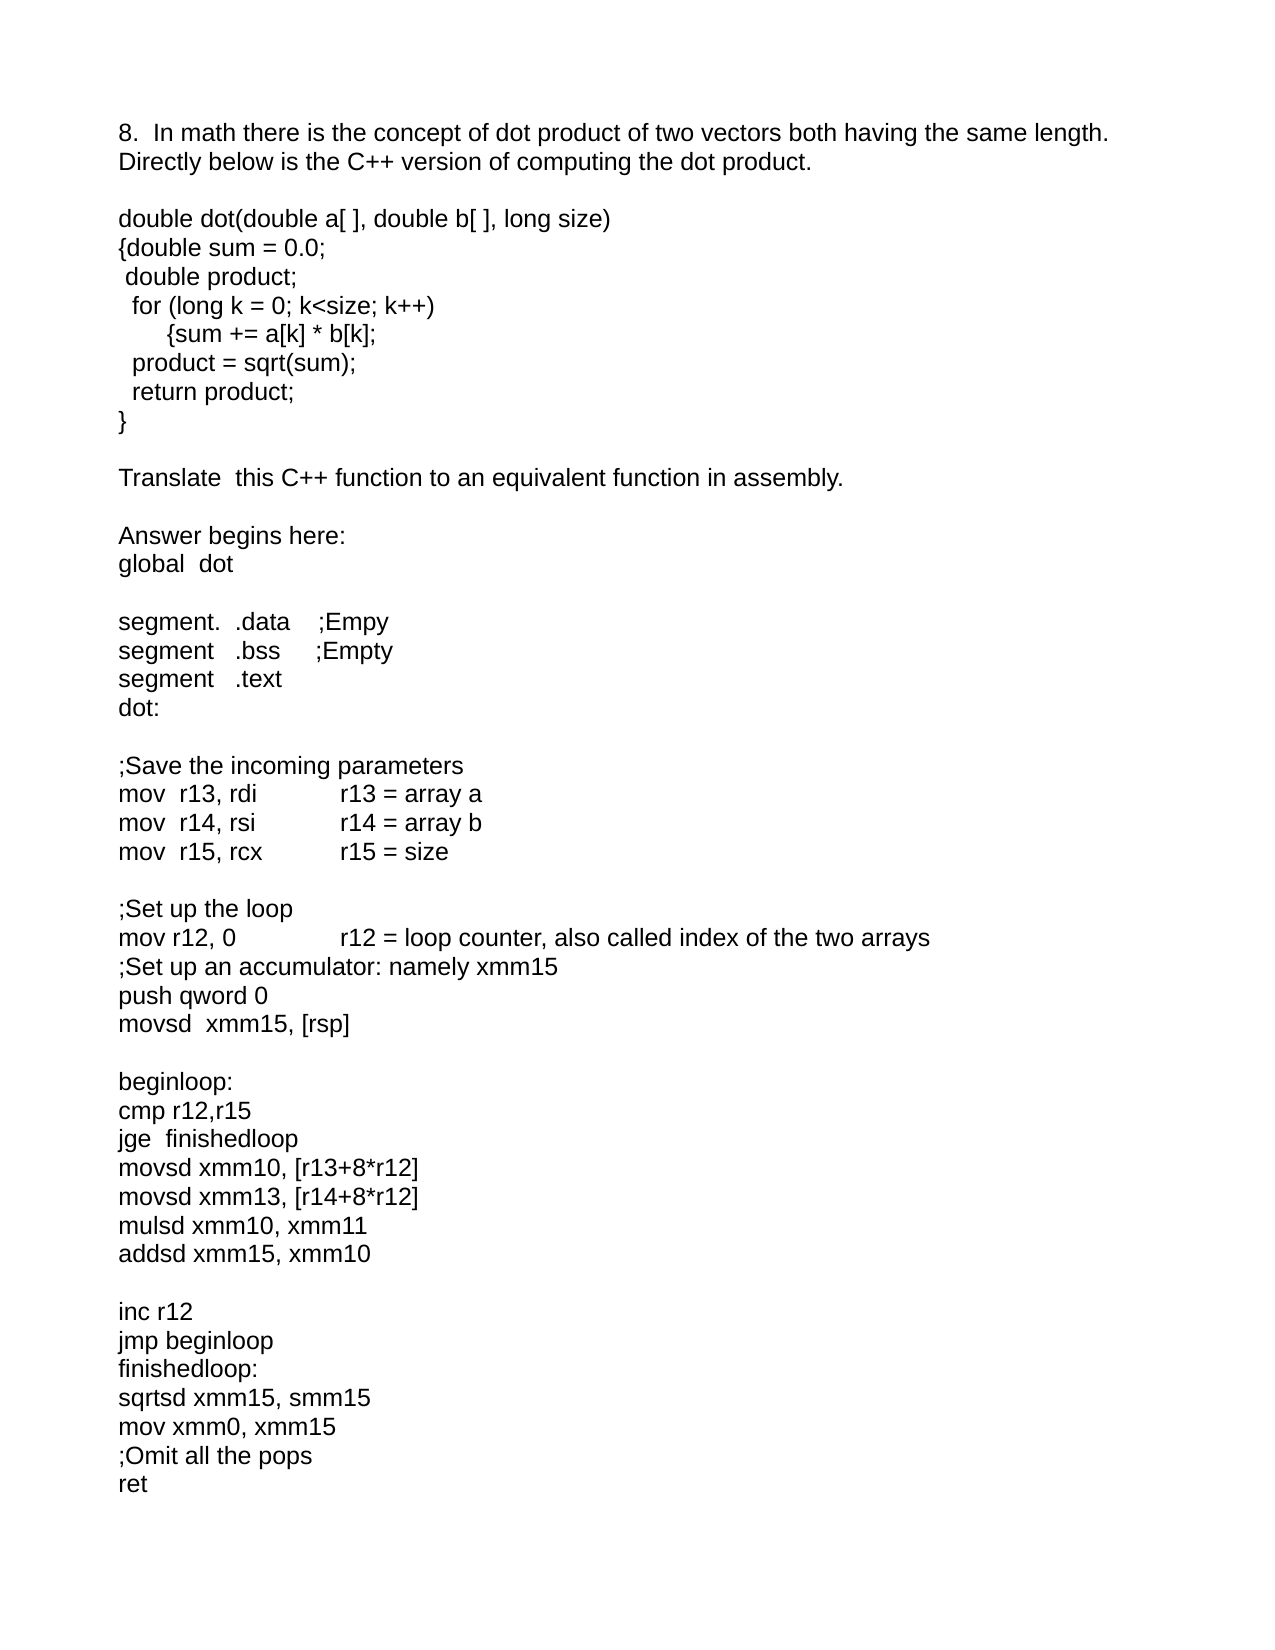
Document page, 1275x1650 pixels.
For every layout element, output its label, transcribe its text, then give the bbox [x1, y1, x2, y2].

text mov r14, rsi r14 = array b [118, 808, 1157, 837]
text 8. In math there is the concept of dot product of two vectors both having the same length. Directly below is the C++ version of computing the dot product. [118, 118, 1157, 176]
text inc r12 [118, 1297, 1157, 1326]
text addsd xmm15, xmm10 [118, 1239, 1157, 1268]
text {double sum = 0.0; [118, 233, 1157, 262]
text ;Set up the loop [118, 894, 1157, 923]
text double product; [118, 262, 1157, 291]
text movsd xmm13, [r14+8*r12] [118, 1182, 1157, 1211]
text segment .text [118, 664, 1157, 693]
text Answer begins here: [118, 521, 1157, 549]
text jge finishedloop [118, 1124, 1157, 1153]
text product = sqrt(sum); [118, 348, 1157, 377]
text jmp beginloop [118, 1326, 1157, 1354]
text mov r13, rdi r13 = array a [118, 779, 1157, 808]
text dot: [118, 693, 1157, 722]
text {sum += a[k] * b[k]; [118, 319, 1157, 348]
text } [118, 406, 1157, 434]
text mov r15, rcx r15 = size [118, 837, 1157, 866]
text double dot(double a[ ], double b[ ], long size) [118, 204, 1157, 233]
text ;Set up an accumulator: namely xmm15 [118, 952, 1157, 981]
text Translate this C++ function to an equivalent function in assembly. [118, 463, 1157, 492]
text ;Save the incoming parameters [118, 751, 1157, 779]
text cmp r12,r15 [118, 1096, 1157, 1124]
text mov r12, 0 r12 = loop counter, also called index of the two arrays [118, 923, 1157, 952]
text ;Omit all the pops [118, 1441, 1157, 1469]
text movsd xmm15, [rsp] [118, 1009, 1157, 1038]
text mulsd xmm10, xmm11 [118, 1211, 1157, 1239]
text beginloop: [118, 1067, 1157, 1096]
text segment. .data ;Empy [118, 607, 1157, 636]
text for (long k = 0; k<size; k++) [118, 291, 1157, 319]
text segment .bss ;Empty [118, 636, 1157, 664]
text return product; [118, 377, 1157, 406]
text push qword 0 [118, 981, 1157, 1009]
text ret [118, 1469, 1157, 1498]
text finishedloop: [118, 1354, 1157, 1383]
text movsd xmm10, [r13+8*r12] [118, 1153, 1157, 1182]
text global dot [118, 549, 1157, 578]
text mov xmm0, xmm15 [118, 1412, 1157, 1441]
text sqrtsd xmm15, smm15 [118, 1383, 1157, 1412]
